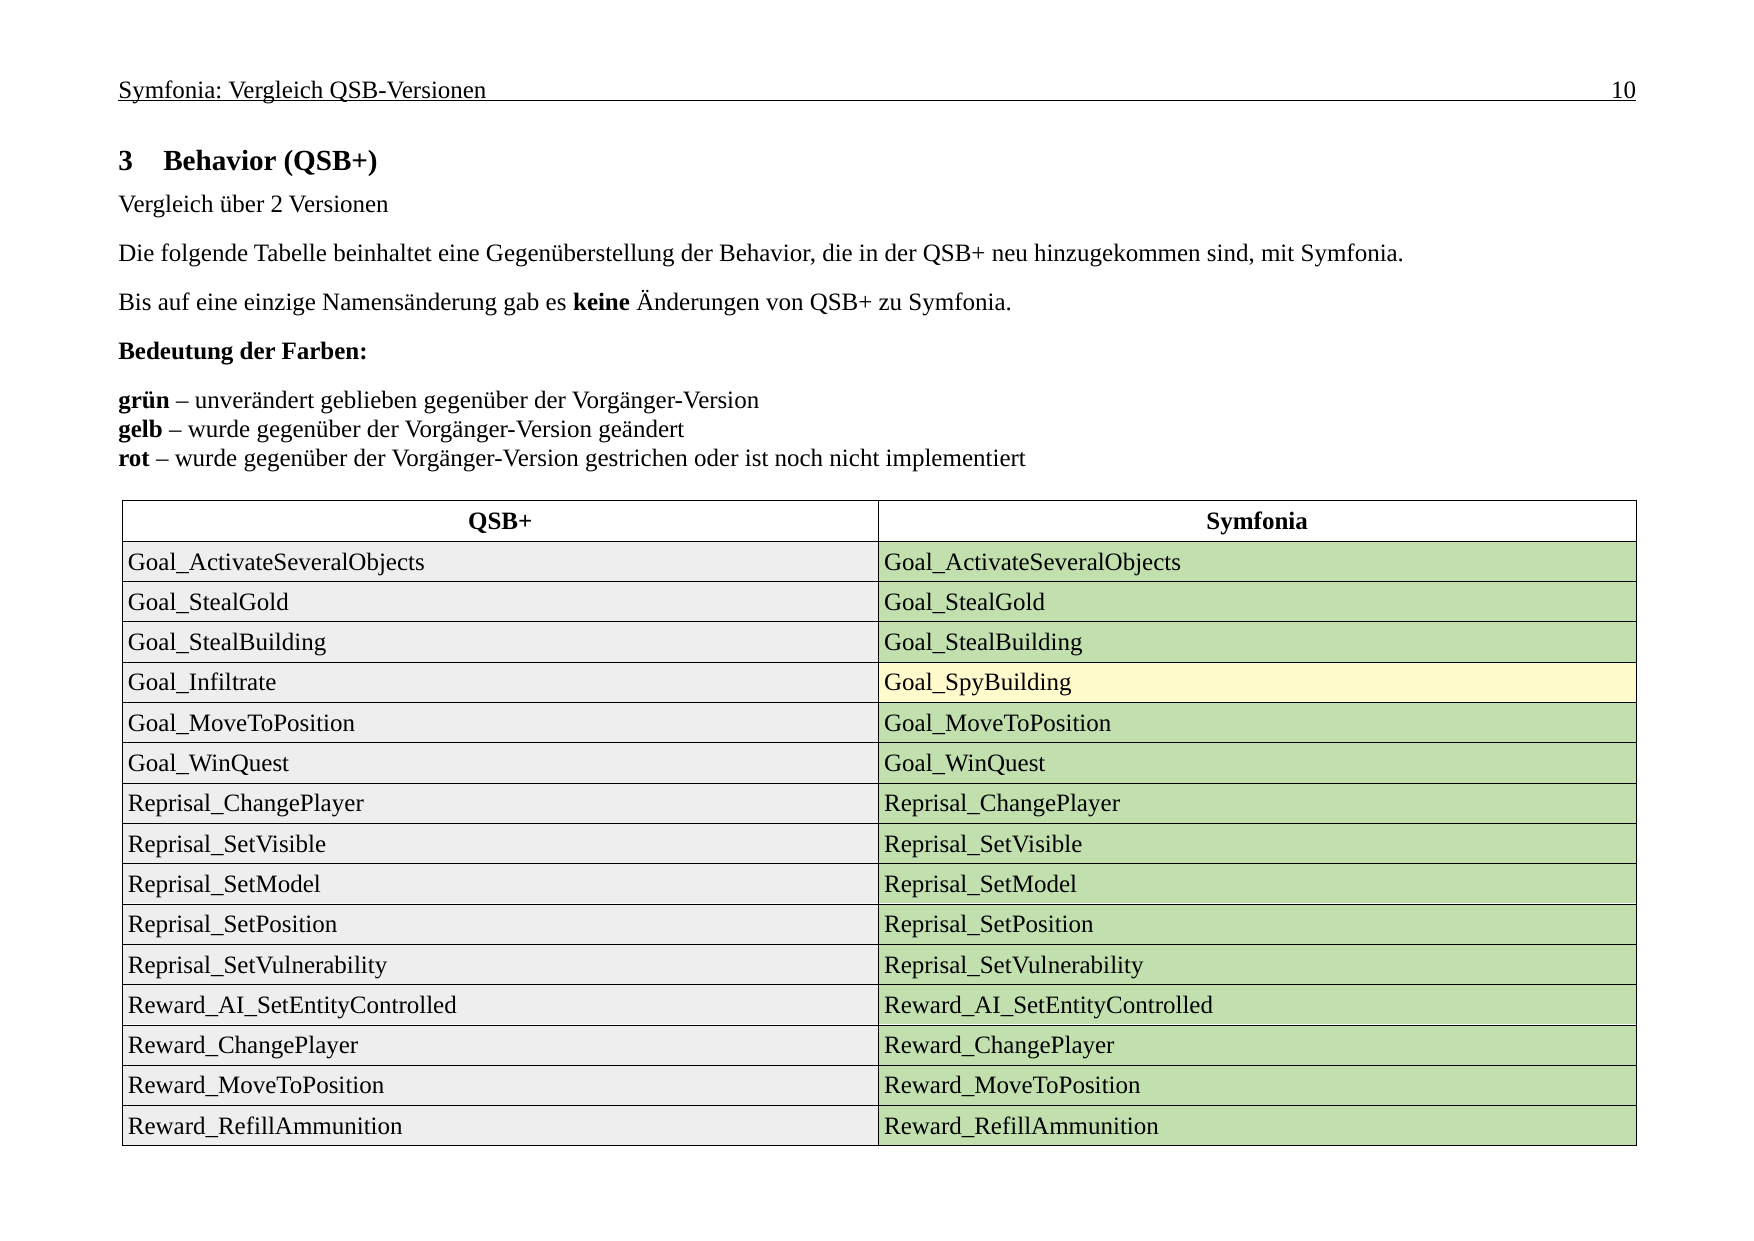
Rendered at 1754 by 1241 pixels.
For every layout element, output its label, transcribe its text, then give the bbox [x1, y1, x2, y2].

table_cell Reprisal_SetModel [879, 864, 1636, 903]
table_cell Reward_RefillAmmunition [123, 1106, 878, 1145]
table_header Symfonia [879, 501, 1636, 541]
table_cell Goal_StealGold [123, 582, 878, 621]
table_cell Reprisal_SetPosition [879, 905, 1636, 944]
text Die folgende Tabelle beinhaltet eine Gegenüberstellung der Behavior, die in der QSB+ neu hinzugekommen sind, mit Symfonia. [118, 238, 1636, 267]
table_header QSB+ [123, 501, 878, 541]
table_cell Goal_Infiltrate [123, 663, 878, 702]
text Bis auf eine einzige Namensänderung gab es keine Änderungen von QSB+ zu Symfonia. [118, 287, 1636, 316]
table_cell Reward_MoveToPosition [879, 1066, 1636, 1105]
table_cell Goal_MoveToPosition [879, 703, 1636, 742]
table_cell Goal_WinQuest [879, 743, 1636, 783]
table_cell Reward_ChangePlayer [123, 1026, 878, 1065]
text Bedeutung der Farben: [118, 336, 1636, 365]
table_cell Reprisal_SetVulnerability [123, 945, 878, 984]
table_cell Goal_SpyBuilding [879, 663, 1636, 702]
table_cell Reprisal_SetVulnerability [879, 945, 1636, 984]
text rot – wurde gegenüber der Vorgänger-Version gestrichen oder ist noch nicht implementiert [118, 443, 1636, 472]
table_cell Reprisal_SetModel [123, 864, 878, 903]
text Vergleich über 2 Versionen [118, 189, 1636, 218]
table_cell Goal_ActivateSeveralObjects [879, 542, 1636, 581]
table_cell Goal_ActivateSeveralObjects [123, 542, 878, 581]
text gelb – wurde gegenüber der Vorgänger-Version geändert [118, 414, 1636, 443]
table_cell Reprisal_ChangePlayer [879, 784, 1636, 823]
table_cell Goal_WinQuest [123, 743, 878, 783]
table_cell Reward_RefillAmmunition [879, 1106, 1636, 1145]
table_cell Reward_AI_SetEntityControlled [879, 985, 1636, 1024]
table_cell Reprisal_SetVisible [879, 824, 1636, 863]
table_cell Reprisal_ChangePlayer [123, 784, 878, 823]
table_cell Reward_MoveToPosition [123, 1066, 878, 1105]
table_cell Reprisal_SetVisible [123, 824, 878, 863]
table_cell Goal_StealBuilding [879, 622, 1636, 662]
table_cell Reward_AI_SetEntityControlled [123, 985, 878, 1024]
text grün – unverändert geblieben gegenüber der Vorgänger-Version [118, 385, 1636, 414]
table_cell Goal_StealGold [879, 582, 1636, 621]
table_cell Goal_StealBuilding [123, 622, 878, 662]
table_cell Goal_MoveToPosition [123, 703, 878, 742]
subtitle Behavior (QSB+) [118, 143, 1636, 177]
table_cell Reprisal_SetPosition [123, 905, 878, 944]
table_cell Reward_ChangePlayer [879, 1026, 1636, 1065]
